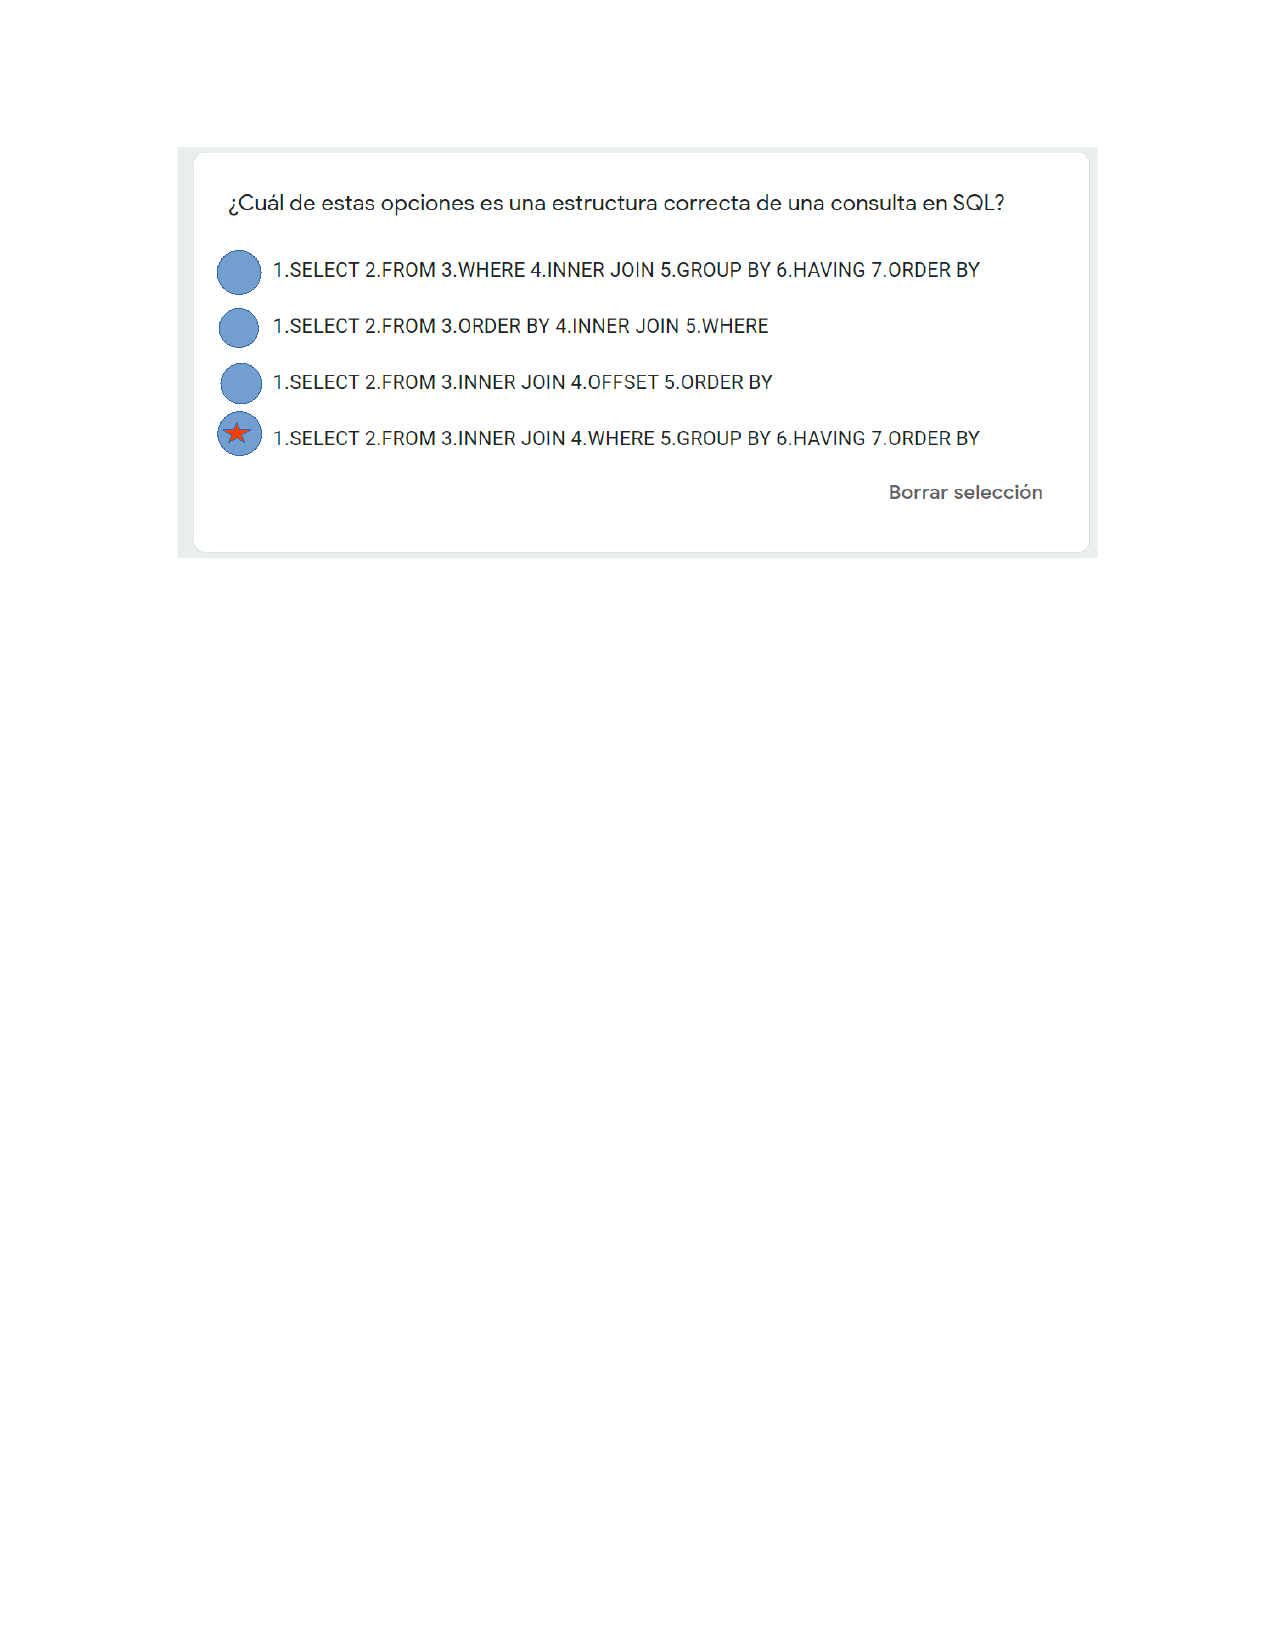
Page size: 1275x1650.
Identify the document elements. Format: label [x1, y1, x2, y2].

picture [177, 147, 1098, 558]
